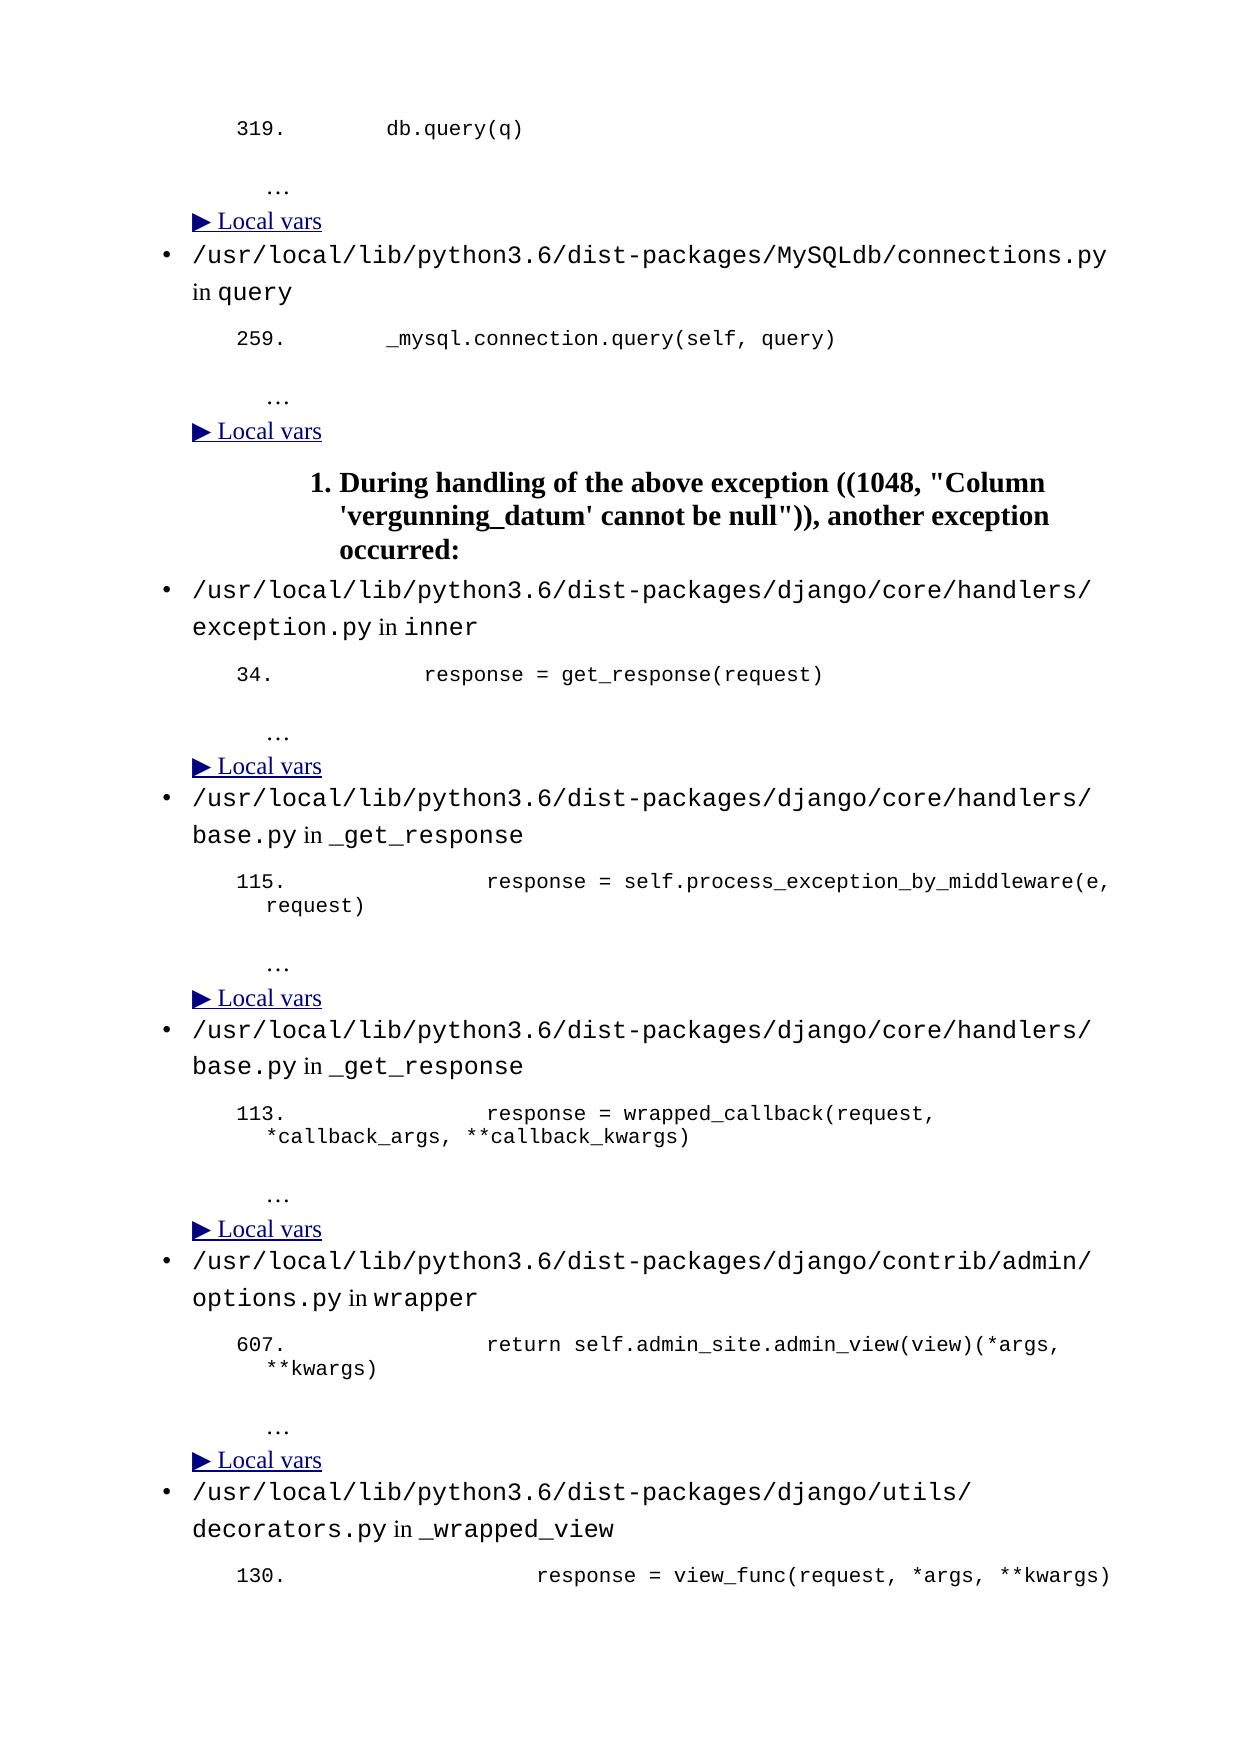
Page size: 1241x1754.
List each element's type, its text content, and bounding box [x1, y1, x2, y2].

list ▶ Local vars [162, 206, 1122, 234]
list /usr/local/lib/python3.6/dist-packages/django/utils/decorators.py in _wrapped_view [162, 1480, 1122, 1545]
list response = get_response(request) [236, 664, 1122, 687]
list /usr/local/lib/python3.6/dist-packages/MySQLdb/connections.py in query [162, 240, 1122, 308]
list … [236, 171, 1122, 200]
list /usr/local/lib/python3.6/dist-packages/django/core/handlers/base.py in _get_response [162, 786, 1122, 851]
list ▶ Local vars [162, 1445, 1122, 1474]
list db.query(q) [236, 118, 1122, 142]
list return self.admin_site.admin_view(view)(*args, **kwargs) [236, 1334, 1122, 1381]
list … [236, 1179, 1122, 1208]
list ▶ Local vars [162, 751, 1122, 780]
list ▶ Local vars [162, 416, 1122, 445]
list … [236, 948, 1122, 977]
list response = view_func(request, *args, **kwargs) [236, 1566, 1122, 1589]
list response = wrapped_callback(request, *callback_args, **callback_kwargs) [236, 1103, 1122, 1150]
list ▶ Local vars [162, 983, 1122, 1011]
list /usr/local/lib/python3.6/dist-packages/django/core/handlers/base.py in _get_response [162, 1017, 1122, 1082]
list /usr/local/lib/python3.6/dist-packages/django/contrib/admin/options.py in wrapper [162, 1248, 1122, 1313]
list … [236, 717, 1122, 746]
list ▶ Local vars [162, 1214, 1122, 1243]
list response = self.process_exception_by_middleware(e, request) [236, 871, 1122, 919]
subtitle During handling of the above exception ((1048, "Column 'vergunning_datum' cannot be null")), another exception occurred: [309, 465, 1122, 566]
list … [236, 381, 1122, 410]
list _mysql.connection.query(self, query) [236, 328, 1122, 352]
list … [236, 1411, 1122, 1440]
list /usr/local/lib/python3.6/dist-packages/django/core/handlers/exception.py in inner [162, 578, 1122, 643]
